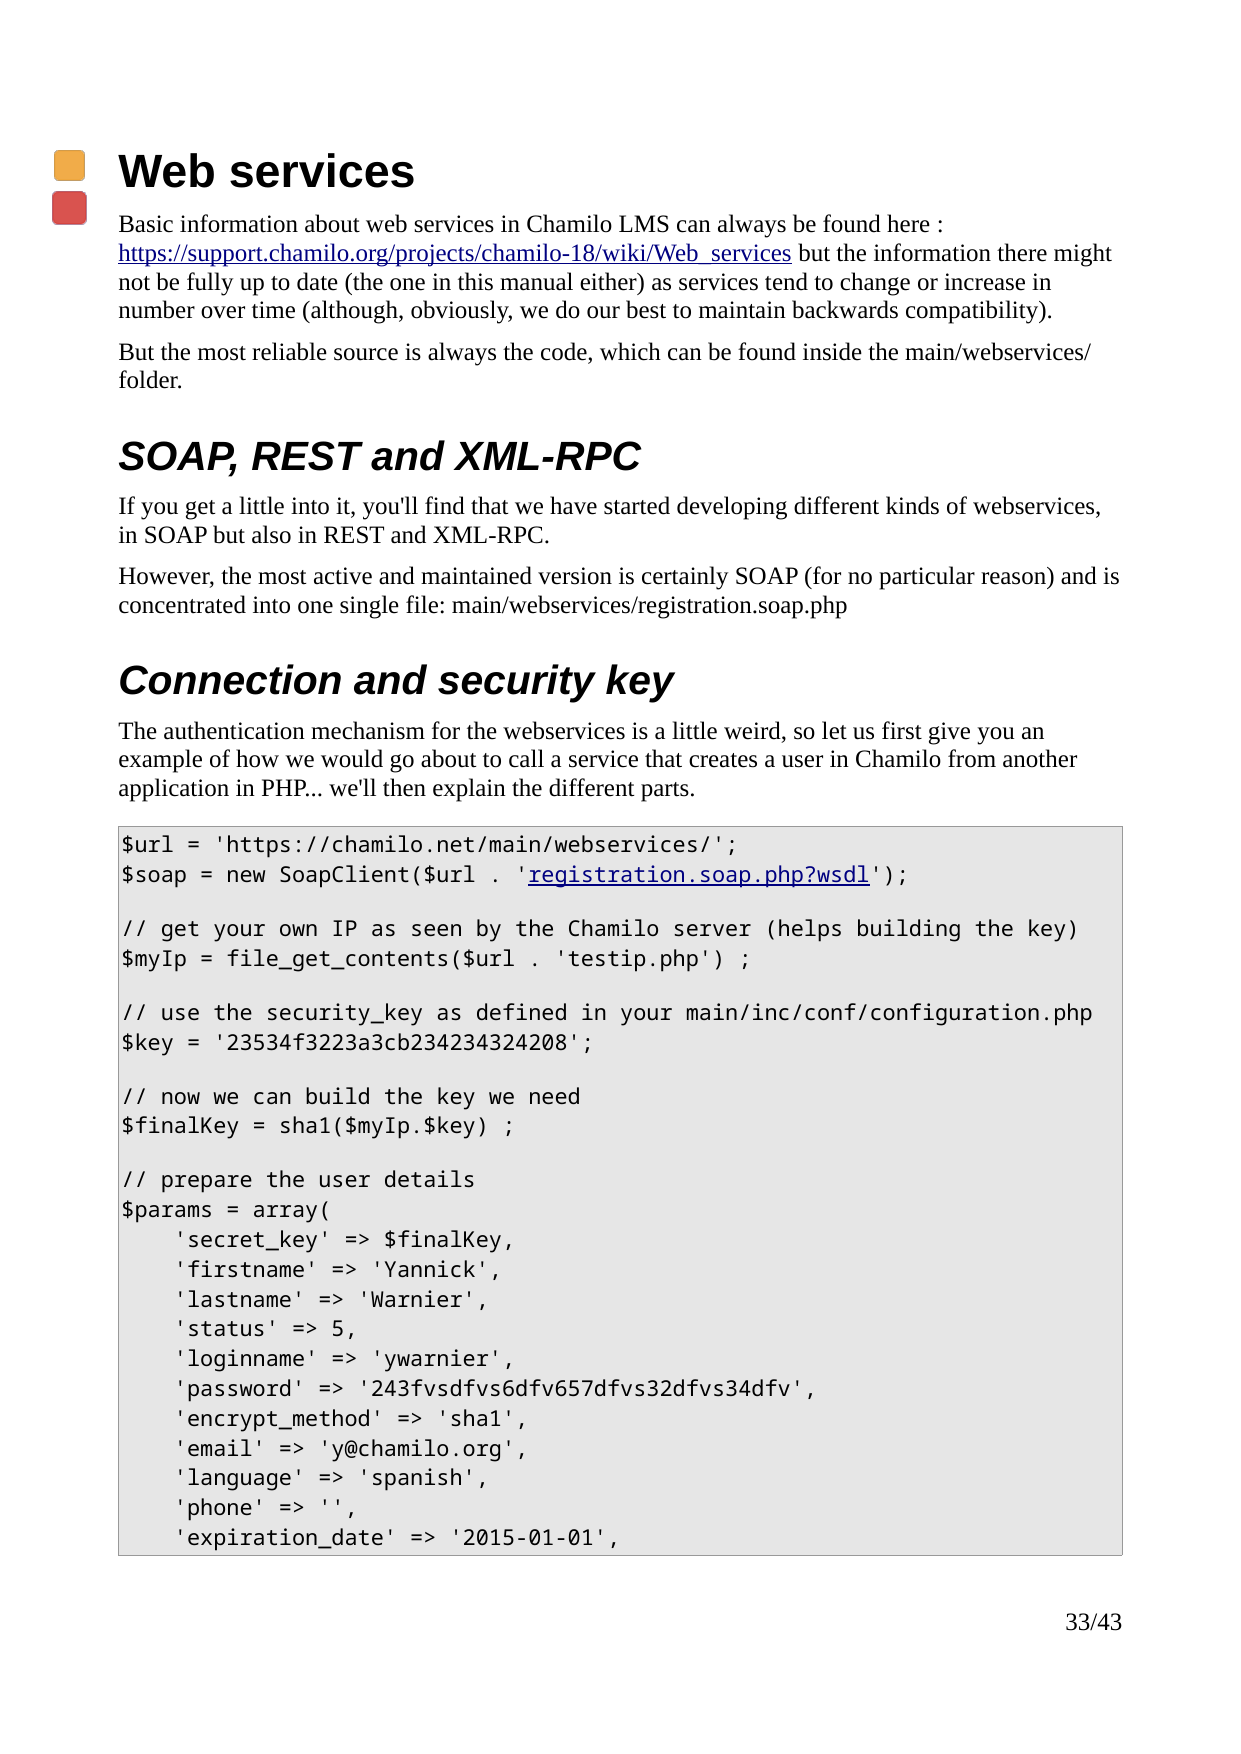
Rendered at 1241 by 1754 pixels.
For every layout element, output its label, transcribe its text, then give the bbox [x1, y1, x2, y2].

text // get your own IP as seen by the Chamilo server (helps building the key) $myIp = file_get_contents($url . 'testip.php') ; [119, 910, 1122, 973]
text $url = 'https://chamilo.net/main/webservices/'; $soap = new SoapClient($url . 'registration.soap.php?wsdl'); [119, 827, 1122, 889]
subtitle Connection and security key [118, 656, 1122, 703]
text If you get a little into it, you'll find that we have started developing different kinds of webservices, in SOAP but also in REST and XML-RPC. [118, 491, 1122, 549]
text // use the security_key as defined in your main/inc/conf/configuration.php $key = '23534f3223a3cb234234324208'; [119, 994, 1122, 1056]
text The authentication mechanism for the webservices is a little weird, so let us first give you an example of how we would go about to call a service that creates a user in Chamilo from another application in PHP... we'll then explain the different parts. [118, 716, 1122, 802]
text // now we can build the key we need $finalKey = sha1($myIp.$key) ; [119, 1078, 1122, 1140]
text However, the most active and maintained version is certainly SOAP (for no particular reason) and is concentrated into one single file: main/webservices/registration.soap.php [118, 561, 1122, 619]
subtitle Web services [118, 143, 1122, 197]
text Basic information about web services in Chamilo LMS can always be found here : https://support.chamilo.org/projects/chamilo-18/wiki/Web_services but the information there might not be fully up to date (the one in this manual either) as services tend to change or increase in number over time (although, obviously, we do our best to maintain backwards compatibility). [118, 209, 1122, 324]
picture [53, 149, 86, 182]
text // prepare the user details $params = array( 'secret_key' => $finalKey, 'firstname' => 'Yannick', 'lastname' => 'Warnier', 'status' => 5, 'loginname' => 'ywarnier', 'password' => '243fvsdfvs6dfv657dfvs32dfvs34dfv', 'encrypt_method' => 'sha1', 'email' => 'y@chamilo.org', 'language' => 'spanish', 'phone' => '', 'expiration_date' => '2015-01-01', [119, 1161, 1122, 1555]
subtitle SOAP, REST and XML-RPC [118, 432, 1122, 479]
picture [51, 191, 88, 226]
text But the most reliable source is always the code, which can be found inside the main/webservices/ folder. [118, 337, 1122, 394]
